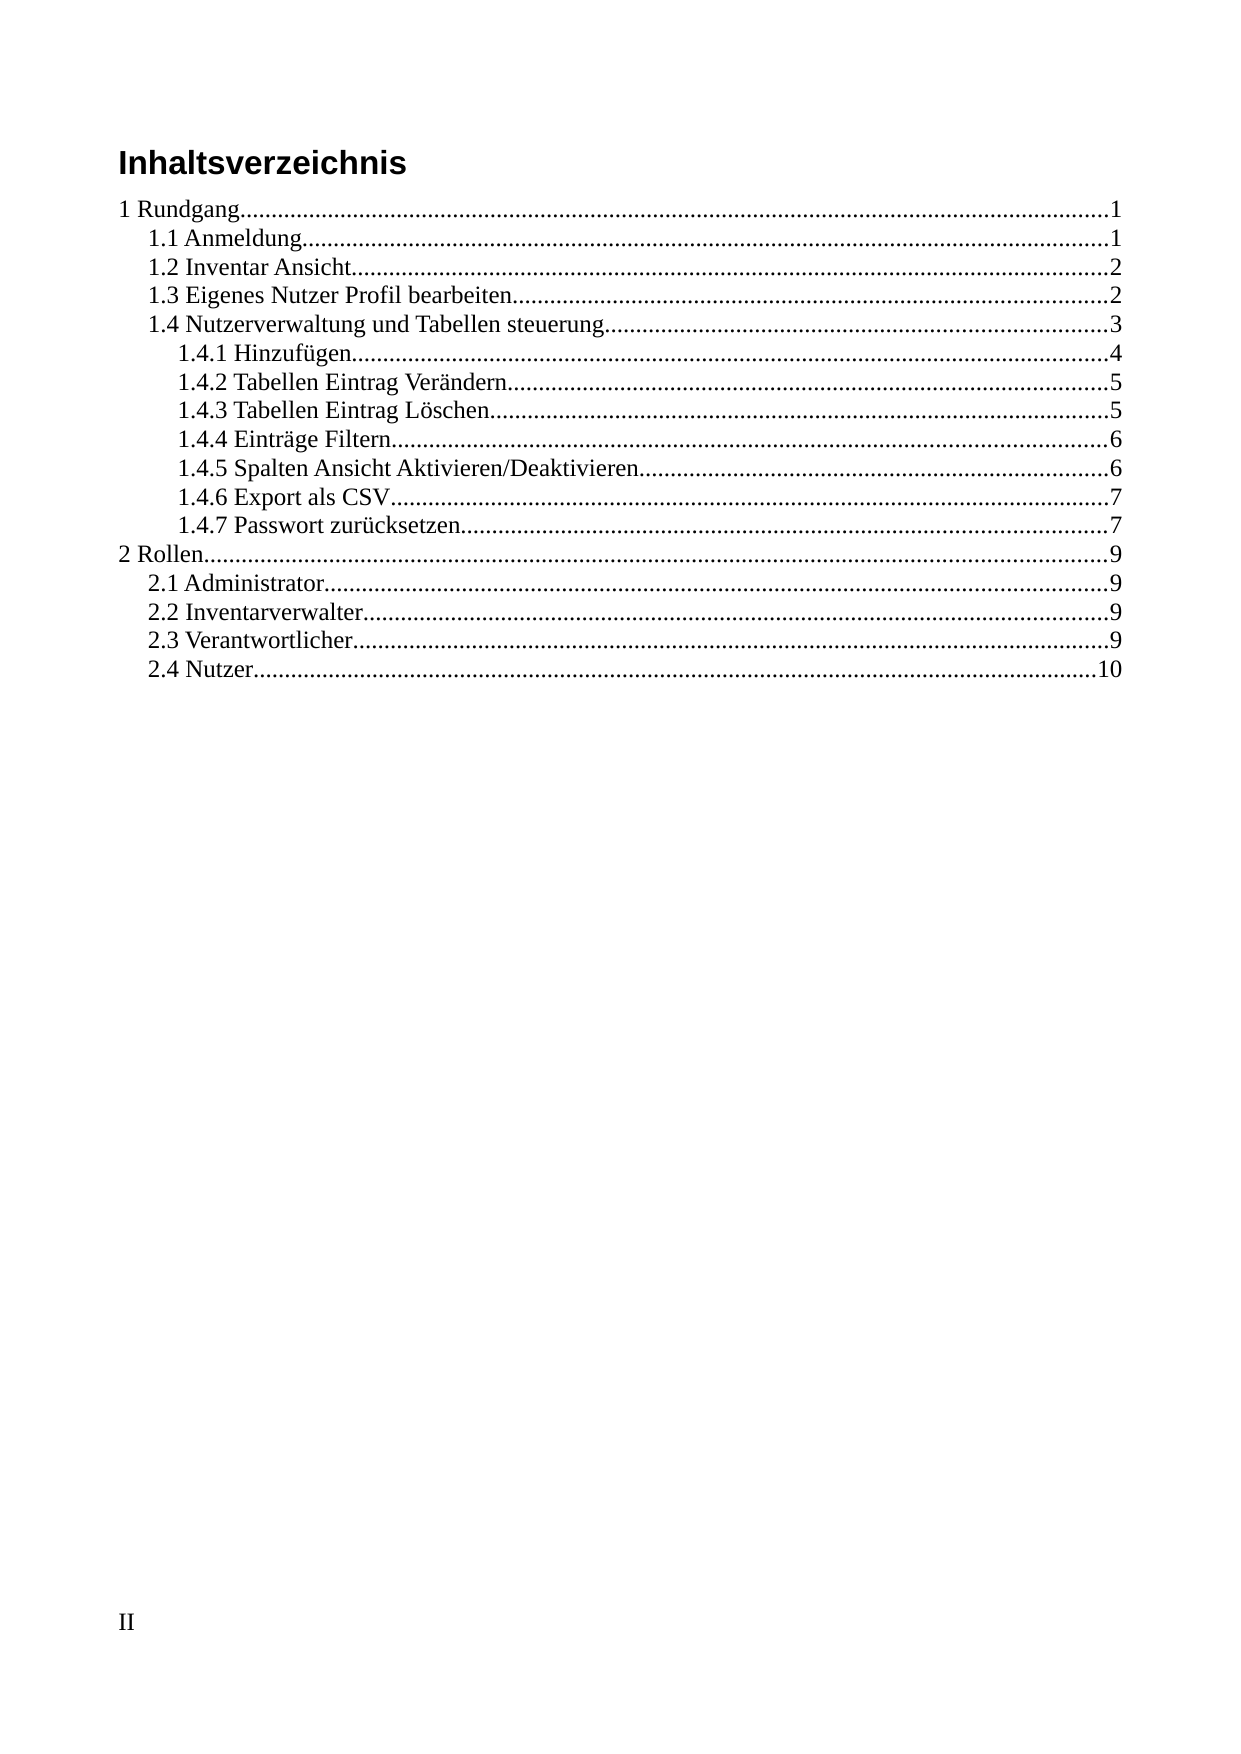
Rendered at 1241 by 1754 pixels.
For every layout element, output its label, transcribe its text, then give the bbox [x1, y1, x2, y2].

text 1.4.4 Einträge Filtern 6 [177, 424, 1122, 453]
text 2.2 Inventarverwalter 9 [148, 597, 1122, 625]
text 1.4 Nutzerverwaltung und Tabellen steuerung 3 [148, 309, 1122, 338]
text 1.4.6 Export als CSV 7 [177, 482, 1122, 510]
subtitle Inhaltsverzeichnis [118, 143, 1122, 182]
text 1.4.2 Tabellen Eintrag Verändern 5 [177, 367, 1122, 395]
text 1.2 Inventar Ansicht 2 [148, 252, 1122, 280]
text 2.4 Nutzer 10 [148, 654, 1122, 683]
text 2 Rollen 9 [118, 539, 1122, 568]
text 1.3 Eigenes Nutzer Profil bearbeiten 2 [148, 280, 1122, 309]
text 1.4.5 Spalten Ansicht Aktivieren/Deaktivieren 6 [177, 453, 1122, 482]
text 2.1 Administrator 9 [148, 568, 1122, 597]
text 1.1 Anmeldung 1 [148, 223, 1122, 252]
text 1.4.1 Hinzufügen 4 [177, 338, 1122, 367]
text 1 Rundgang 1 [118, 194, 1122, 223]
text 2.3 Verantwortlicher 9 [148, 625, 1122, 654]
text 1.4.7 Passwort zurücksetzen 7 [177, 510, 1122, 539]
text 1.4.3 Tabellen Eintrag Löschen 5 [177, 395, 1122, 424]
